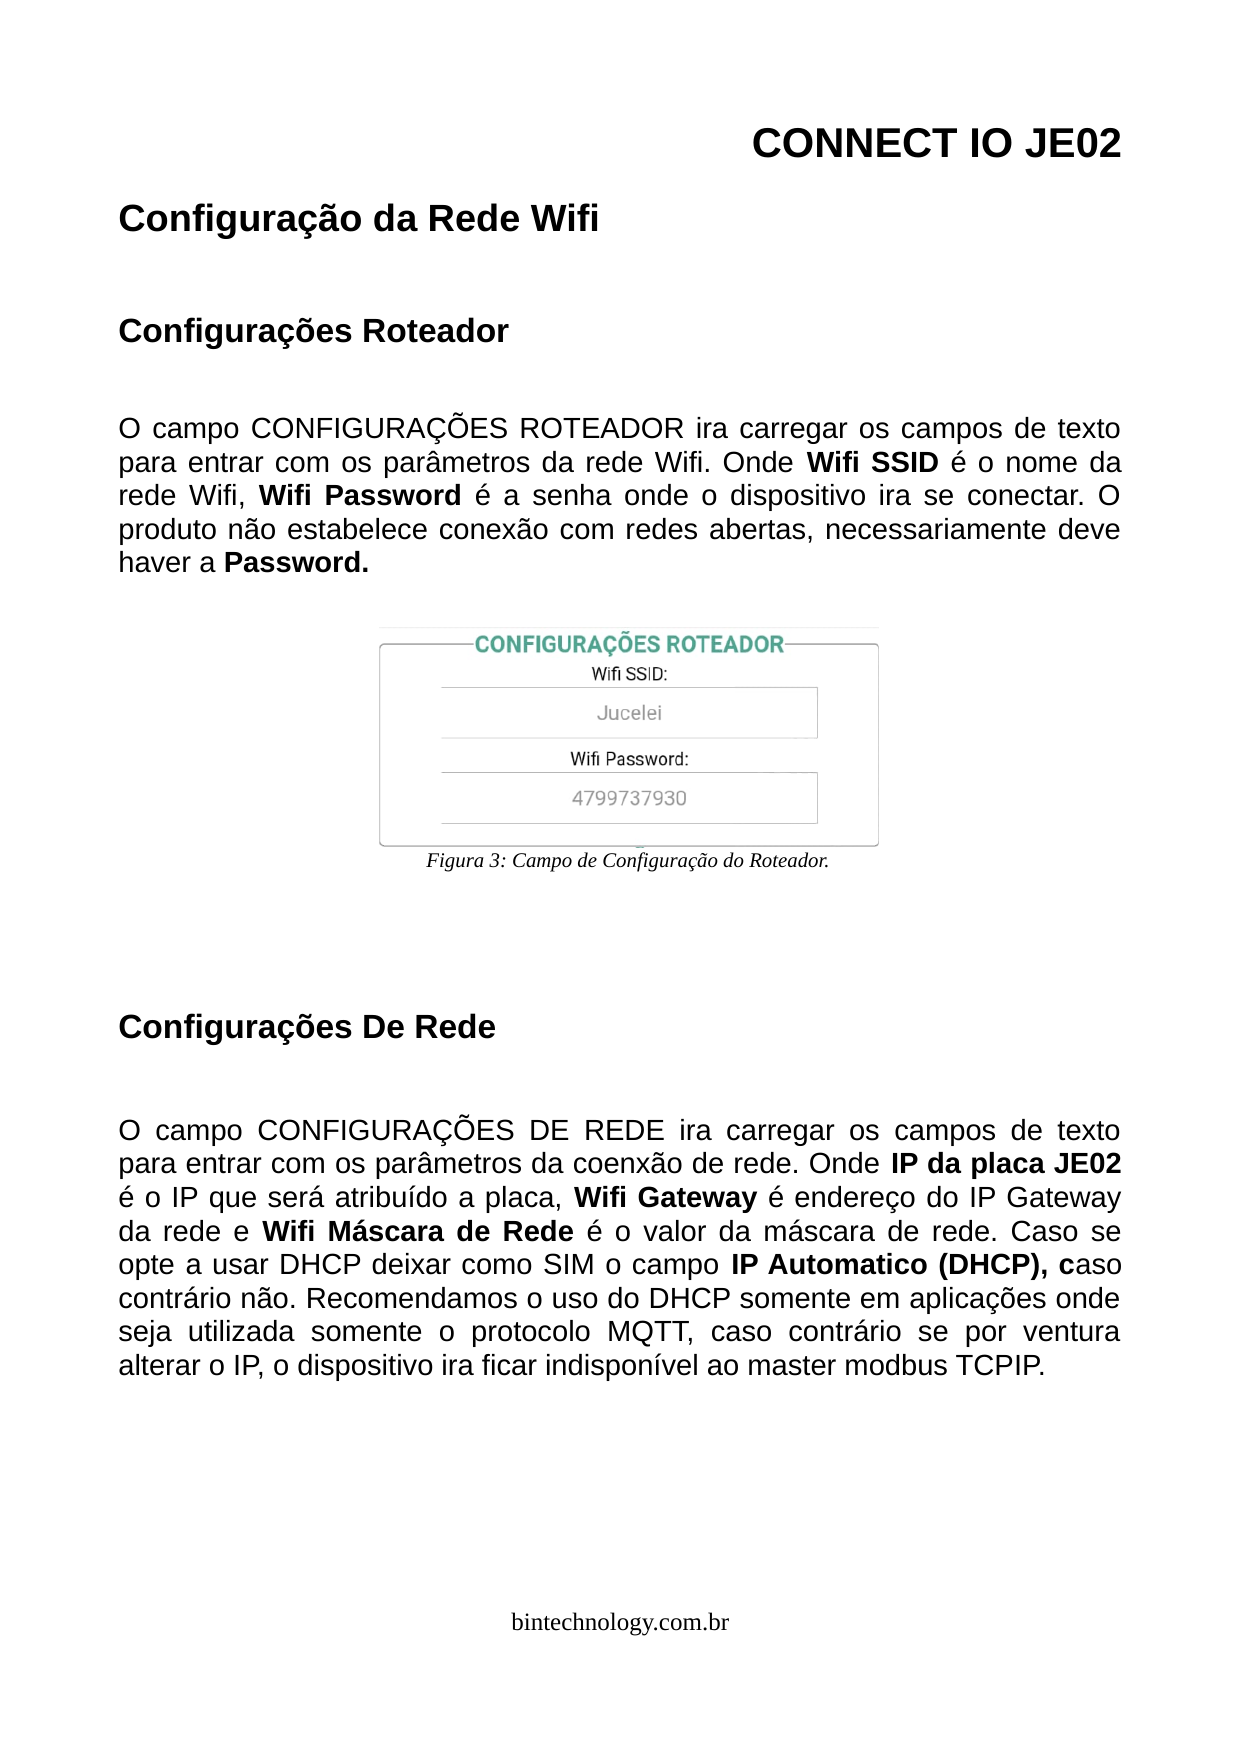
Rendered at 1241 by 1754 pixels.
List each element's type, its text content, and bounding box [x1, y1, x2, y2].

subtitle Configuração da Rede Wifi [118, 196, 1122, 239]
picture [379, 627, 879, 848]
subtitle Configurações Roteador [118, 311, 1122, 349]
text O campo CONFIGURAÇÕES DE REDE ira carregar os campos de texto para entrar com os parâmetros da coenxão de rede. Onde IP da placa JE02 é o IP que será atribuído a placa, Wifi Gateway é endereço do IP Gateway da rede e Wifi Máscara de Rede é o valor da máscara de rede. Caso se opte a usar DHCP deixar como SIM o campo IP Automatico (DHCP), caso contrário não. Recomendamos o uso do DHCP somente em aplicações onde seja utilizada somente o protocolo MQTT, caso contrário se por ventura alterar o IP, o dispositivo ira ficar indisponível ao master modbus TCPIP. [118, 1113, 1122, 1381]
text O campo CONFIGURAÇÕES ROTEADOR ira carregar os campos de texto para entrar com os parâmetros da rede Wifi. Onde Wifi SSID é o nome da rede Wifi, Wifi Password é a senha onde o dispositivo ira se conectar. O produto não estabelece conexão com redes abertas, necessariamente deve haver a Password. [118, 411, 1122, 579]
subtitle Configurações De Rede [118, 1007, 1122, 1046]
text Figura 3: Campo de Configuração do Roteador. [379, 848, 879, 872]
